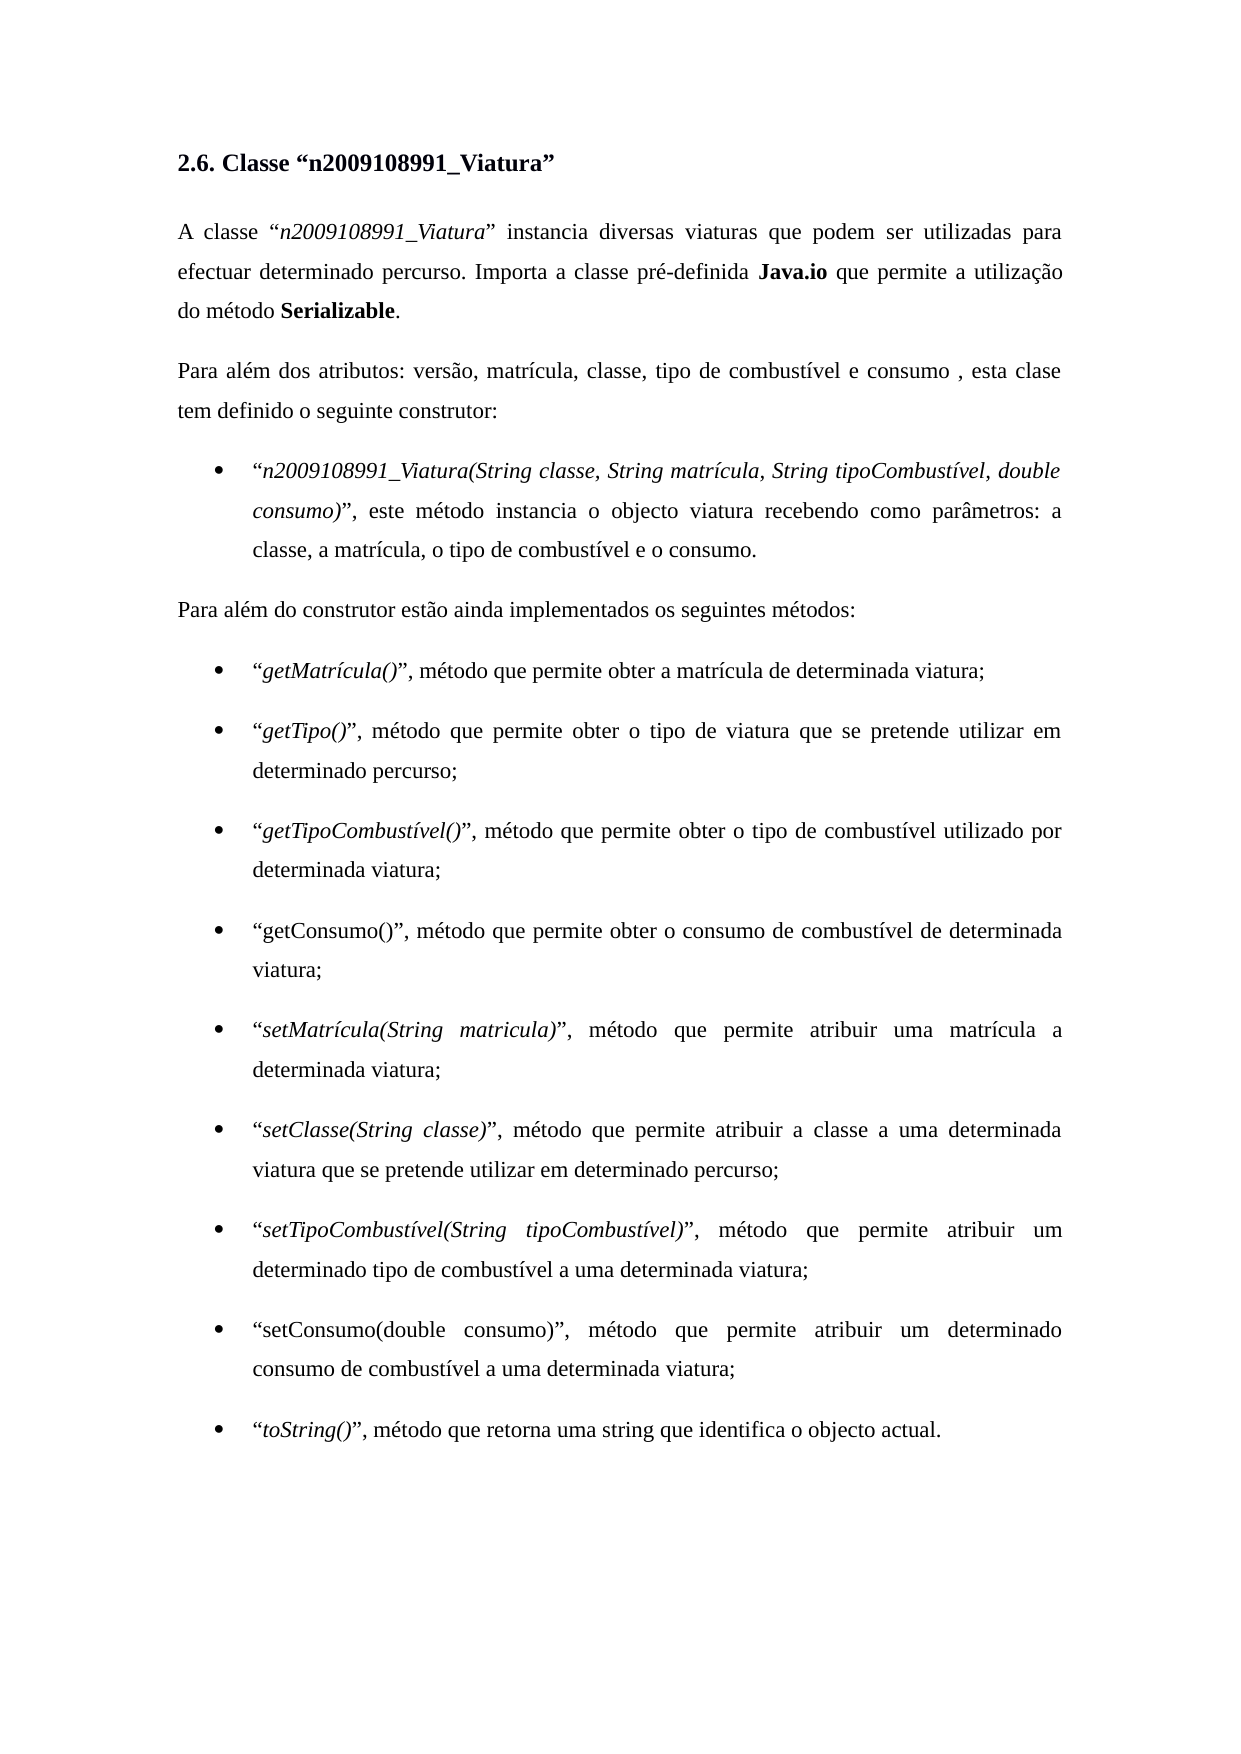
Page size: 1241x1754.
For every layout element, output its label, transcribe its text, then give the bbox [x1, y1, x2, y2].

list “toString()”, método que retorna uma string que identifica o objecto actual. [215, 1416, 1063, 1442]
list “getConsumo()”, método que permite obter o consumo de combustível de determinada viatura; [215, 917, 1063, 983]
text Para além dos atributos: versão, matrícula, classe, tipo de combustível e consumo , esta clase tem definido o seguinte construtor: [177, 357, 1063, 423]
subtitle Classe “n2009108991_Viatura” [177, 148, 1063, 176]
list “getTipo()”, método que permite obter o tipo de viatura que se pretende utilizar em determinado percurso; [215, 717, 1063, 783]
list “setConsumo(double consumo)”, método que permite atribuir um determinado consumo de combustível a uma determinada viatura; [215, 1316, 1063, 1382]
list “setMatrícula(String matricula)”, método que permite atribuir uma matrícula a determinada viatura; [215, 1017, 1063, 1082]
list “getMatrícula()”, método que permite obter a matrícula de determinada viatura; [215, 657, 1063, 683]
list “setTipoCombustível(String tipoCombustível)”, método que permite atribuir um determinado tipo de combustível a uma determinada viatura; [215, 1216, 1063, 1282]
list “n2009108991_Viatura(String classe, String matrícula, String tipoCombustível, double consumo)”, este método instancia o objecto viatura recebendo como parâmetros: a classe, a matrícula, o tipo de combustível e o consumo. [215, 457, 1063, 563]
list “setClasse(String classe)”, método que permite atribuir a classe a uma determinada viatura que se pretende utilizar em determinado percurso; [215, 1116, 1063, 1182]
text A classe “n2009108991_Viatura” instancia diversas viaturas que podem ser utilizadas para efectuar determinado percurso. Importa a classe pré-definida Java.io que permite a utilização do método Serializable. [177, 218, 1063, 323]
text Para além do construtor estão ainda implementados os seguintes métodos: [177, 597, 1063, 623]
list “getTipoCombustível()”, método que permite obter o tipo de combustível utilizado por determinada viatura; [215, 817, 1063, 883]
